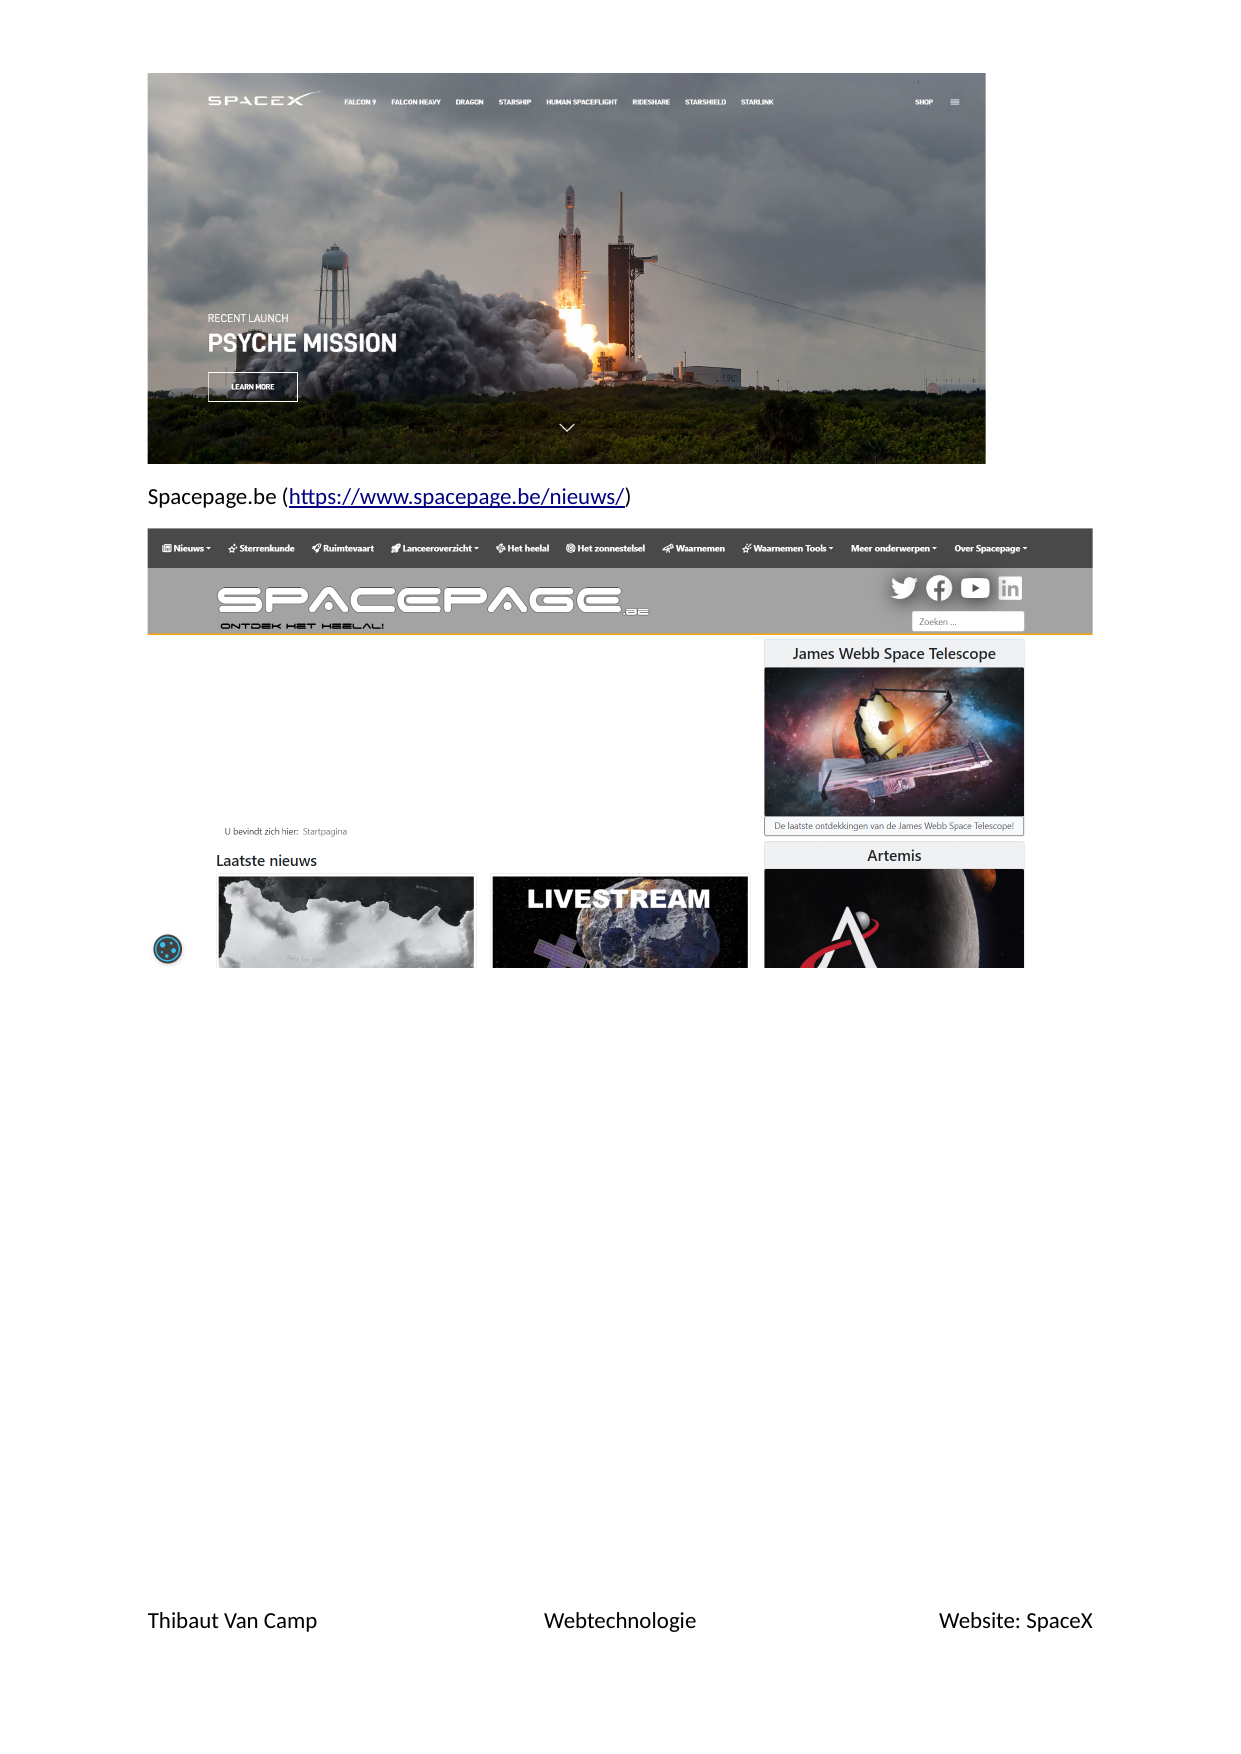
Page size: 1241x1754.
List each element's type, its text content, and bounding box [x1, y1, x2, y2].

text Spacepage.be (https://www.spacepage.be/nieuws/) [148, 482, 1093, 510]
